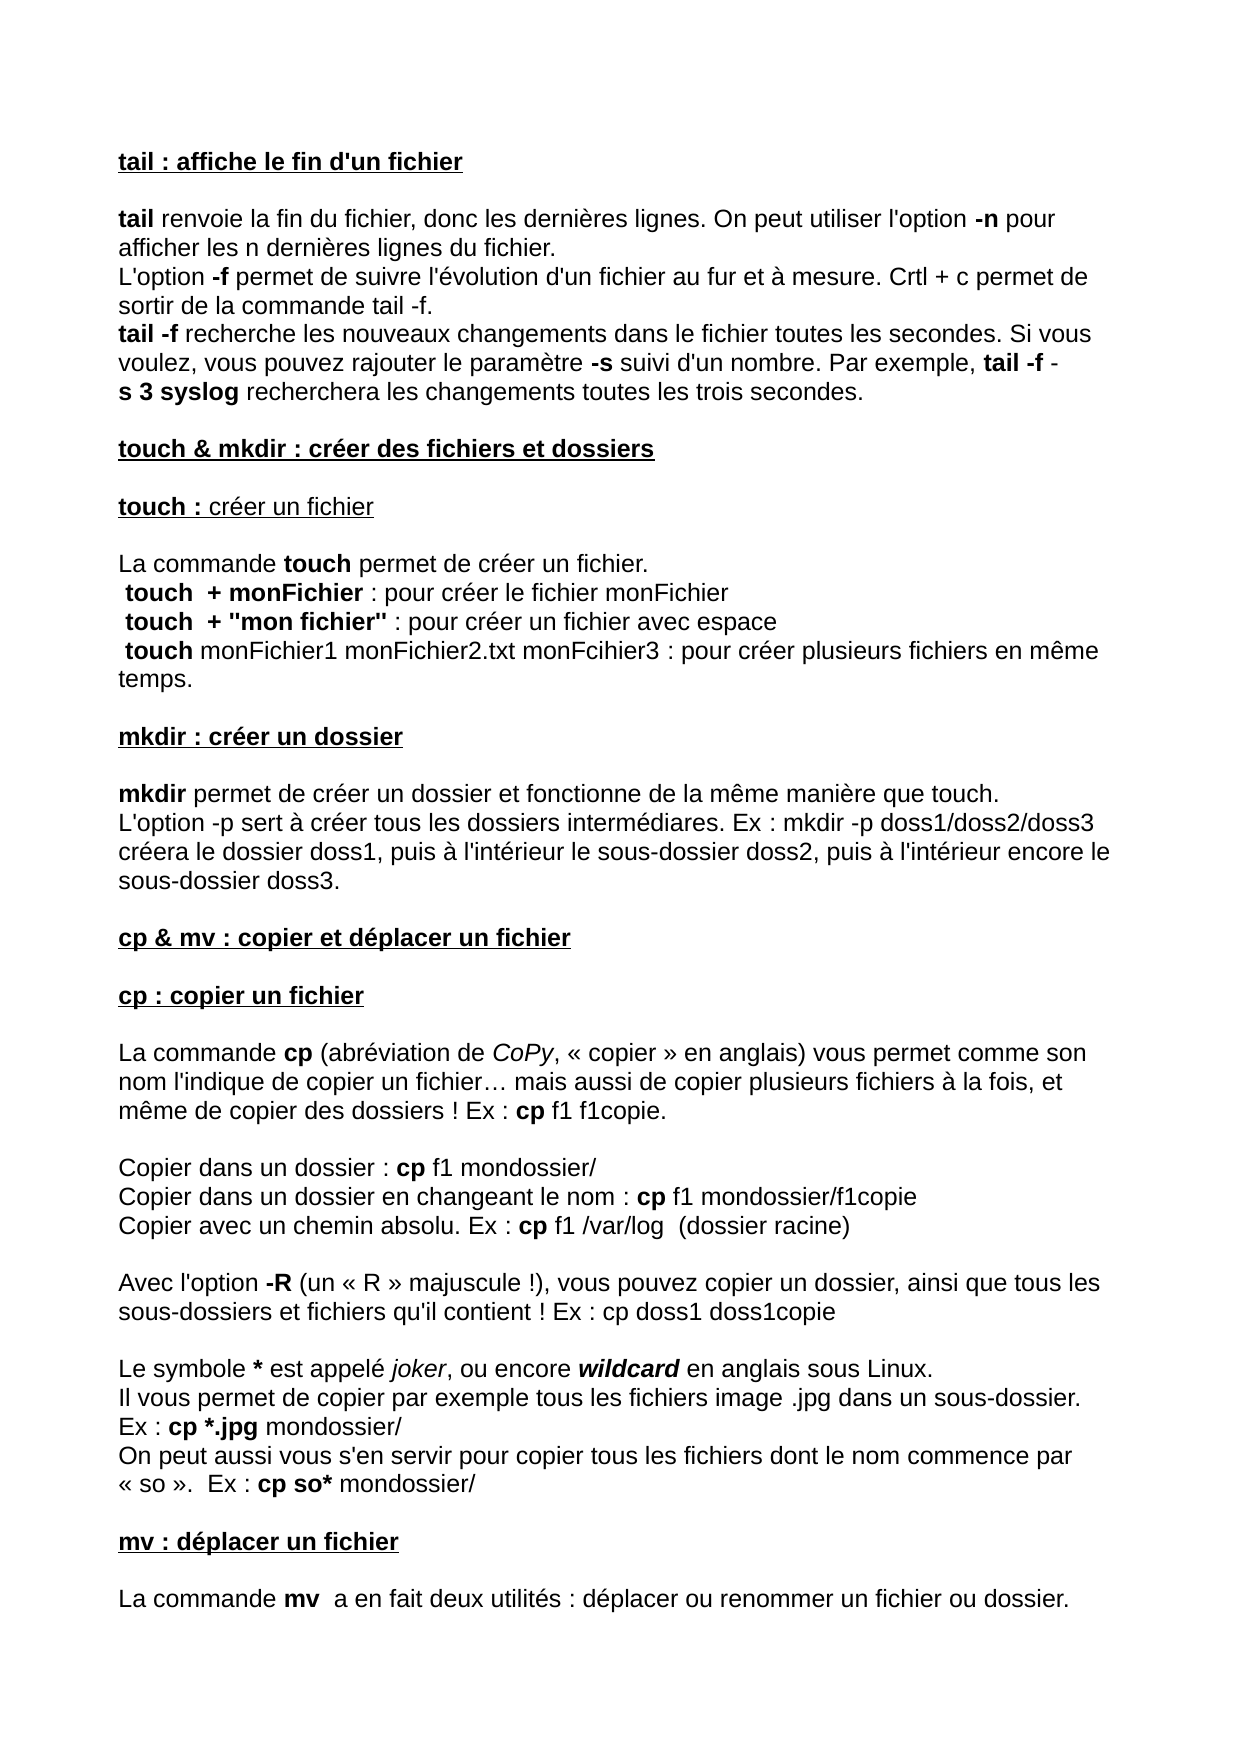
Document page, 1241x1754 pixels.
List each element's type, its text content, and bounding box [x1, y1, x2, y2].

text ﻿touch & mkdir : créer des fichiers et dossiers [118, 434, 1122, 463]
text tail : affiche le fin d'un fichier [118, 147, 1122, 176]
text Ex : cp *.jpg mondossier/ [118, 1412, 1122, 1441]
text La commande cp (abréviation de CoPy, « copier » en anglais) vous permet comme son nom l'indique de copier un fichier… mais aussi de copier plusieurs fichiers à la fois, et même de copier des dossiers ! Ex : cp f1 f1copie. [118, 1038, 1122, 1124]
text touch monFichier1 monFichier2.txt monFcihier3 : pour créer plusieurs fichiers en même temps. [118, 636, 1122, 693]
text ﻿touch : créer un fichier [118, 492, 1122, 521]
text Copier dans un dossier en changeant le nom : cp f1 mondossier/f1copie [118, 1182, 1122, 1211]
text touch + ''mon fichier'' : pour créer un fichier avec espace [118, 607, 1122, 636]
text mkdir : créer un dossier [118, 722, 1122, 751]
text La commande touch permet de créer un fichier. [118, 549, 1122, 578]
text La commande mv a en fait deux utilités : déplacer ou renommer un fichier ou dossier. [118, 1584, 1122, 1613]
text L'option -f permet de suivre l'évolution d'un fichier au fur et à mesure. Crtl + c permet de sortir de la commande tail -f. [118, 262, 1122, 319]
text L'option -p sert à créer tous les dossiers intermédiares. Ex : mkdir -p doss1/doss2/doss3 créera le dossier doss1, puis à l'intérieur le sous-dossier doss2, puis à l'intérieur encore le sous-dossier doss3. [118, 808, 1122, 894]
text mkdir permet de créer un dossier et fonctionne de la même manière que touch. [118, 779, 1122, 808]
text ﻿Le symbole * est appelé joker, ou encore wildcard en anglais sous Linux. [118, 1354, 1122, 1383]
text touch + monFichier : pour créer le fichier monFichier [118, 578, 1122, 607]
text Copier avec un chemin absolu. Ex : cp f1 /var/log (dossier racine) [118, 1211, 1122, 1239]
text ﻿mv : déplacer un fichier [118, 1527, 1122, 1556]
text ﻿On peut aussi vous s'en servir pour copier tous les fichiers dont le nom commence par « so ». Ex : cp so* mondossier/ [118, 1441, 1122, 1498]
text Copier dans un dossier : cp f1 mondossier/ [118, 1153, 1122, 1182]
text ﻿tail -f recherche les nouveaux changements dans le fichier toutes les secondes. Si vous voulez, vous pouvez rajouter le paramètre -s suivi d'un nombre. Par exemple, tail -f -s 3 syslog recherchera les changements toutes les trois secondes. [118, 319, 1122, 406]
text ﻿cp : copier un fichier [118, 981, 1122, 1009]
text tail renvoie la fin du fichier, donc les dernières lignes. On peut utiliser l'option -n pour afficher les n dernières lignes du fichier. [118, 204, 1122, 262]
text ﻿Avec l'option -R (un « R » majuscule !), vous pouvez copier un dossier, ainsi que tous les sous-dossiers et fichiers qu'il contient ! Ex : cp doss1 doss1copie [118, 1268, 1122, 1326]
text ﻿Il vous permet de copier par exemple tous les fichiers image .jpg dans un sous-dossier. [118, 1383, 1122, 1412]
text ﻿cp & mv : copier et déplacer un fichier [118, 923, 1122, 952]
